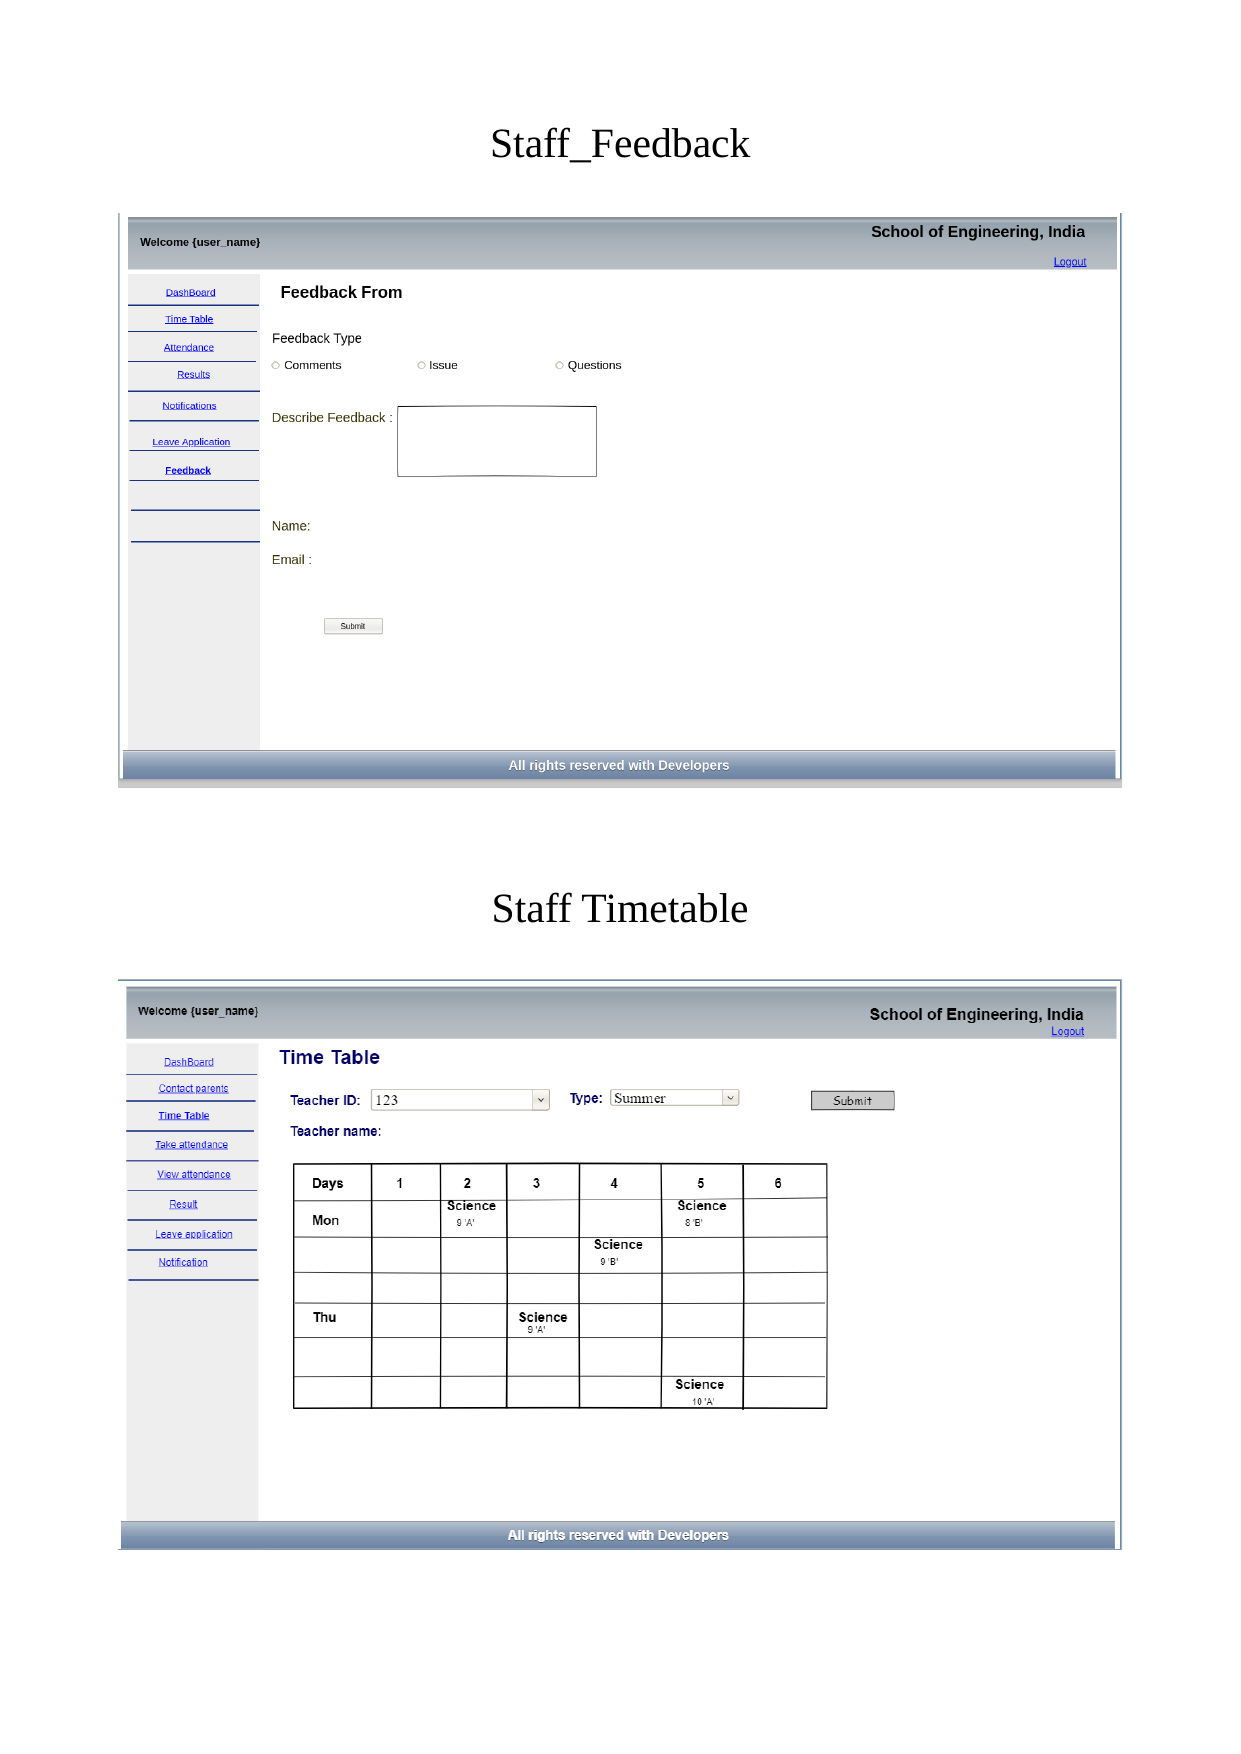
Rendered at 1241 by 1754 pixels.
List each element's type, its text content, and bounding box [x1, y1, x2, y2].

picture [118, 213, 1123, 788]
text Staff_Feedback [118, 118, 1122, 166]
text Staff Timetable [118, 884, 1122, 932]
picture [118, 979, 1123, 1550]
